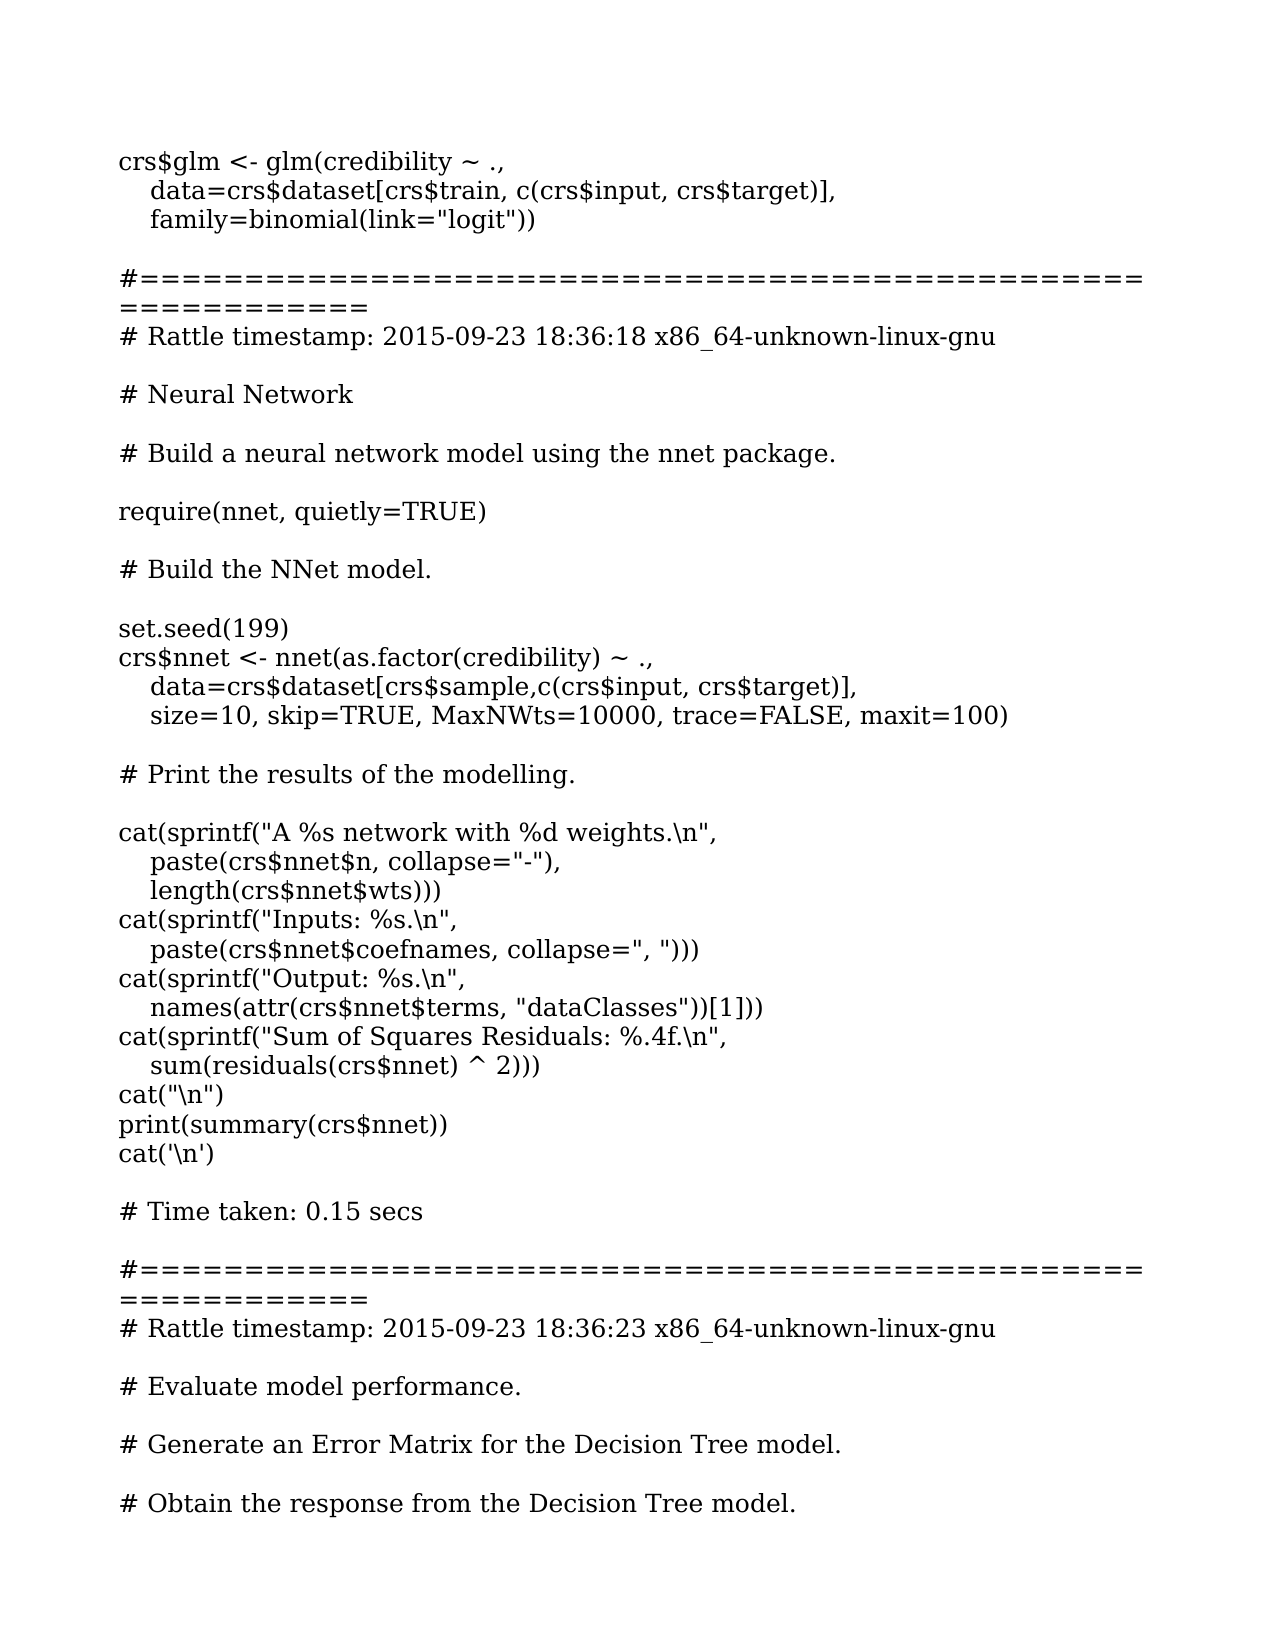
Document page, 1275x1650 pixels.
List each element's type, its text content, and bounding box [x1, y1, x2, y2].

text crs$glm <- glm(credibility ~ ., [118, 147, 1157, 176]
text #============================================================ [118, 264, 1157, 322]
text # Rattle timestamp: 2015-09-23 18:36:23 x86_64-unknown-linux-gnu [118, 1314, 1157, 1343]
text paste(crs$nnet$coefnames, collapse=", "))) [118, 935, 1157, 964]
text cat("\n") [118, 1081, 1157, 1110]
text # Evaluate model performance. [118, 1372, 1157, 1401]
text cat(sprintf("Output: %s.\n", [118, 964, 1157, 993]
text # Print the results of the modelling. [118, 760, 1157, 789]
text # Neural Network [118, 381, 1157, 410]
text # Time taken: 0.15 secs [118, 1197, 1157, 1226]
text length(crs$nnet$wts))) [118, 876, 1157, 906]
text print(summary(crs$nnet)) [118, 1110, 1157, 1139]
text # Obtain the response from the Decision Tree model. [118, 1489, 1157, 1518]
text cat(sprintf("A %s network with %d weights.\n", [118, 818, 1157, 847]
text paste(crs$nnet$n, collapse="-"), [118, 847, 1157, 876]
text names(attr(crs$nnet$terms, "dataClasses"))[1])) [118, 993, 1157, 1022]
text # Build the NNet model. [118, 556, 1157, 585]
text require(nnet, quietly=TRUE) [118, 497, 1157, 526]
text cat('\n') [118, 1139, 1157, 1168]
text crs$nnet <- nnet(as.factor(credibility) ~ ., [118, 643, 1157, 672]
text cat(sprintf("Inputs: %s.\n", [118, 906, 1157, 935]
text #============================================================ [118, 1256, 1157, 1314]
text family=binomial(link="logit")) [118, 206, 1157, 235]
text # Rattle timestamp: 2015-09-23 18:36:18 x86_64-unknown-linux-gnu [118, 322, 1157, 351]
text sum(residuals(crs$nnet) ^ 2))) [118, 1051, 1157, 1081]
text set.seed(199) [118, 614, 1157, 643]
text # Build a neural network model using the nnet package. [118, 439, 1157, 468]
text # Generate an Error Matrix for the Decision Tree model. [118, 1431, 1157, 1460]
text size=10, skip=TRUE, MaxNWts=10000, trace=FALSE, maxit=100) [118, 701, 1157, 731]
text data=crs$dataset[crs$train, c(crs$input, crs$target)], [118, 176, 1157, 206]
text cat(sprintf("Sum of Squares Residuals: %.4f.\n", [118, 1022, 1157, 1051]
text data=crs$dataset[crs$sample,c(crs$input, crs$target)], [118, 672, 1157, 701]
